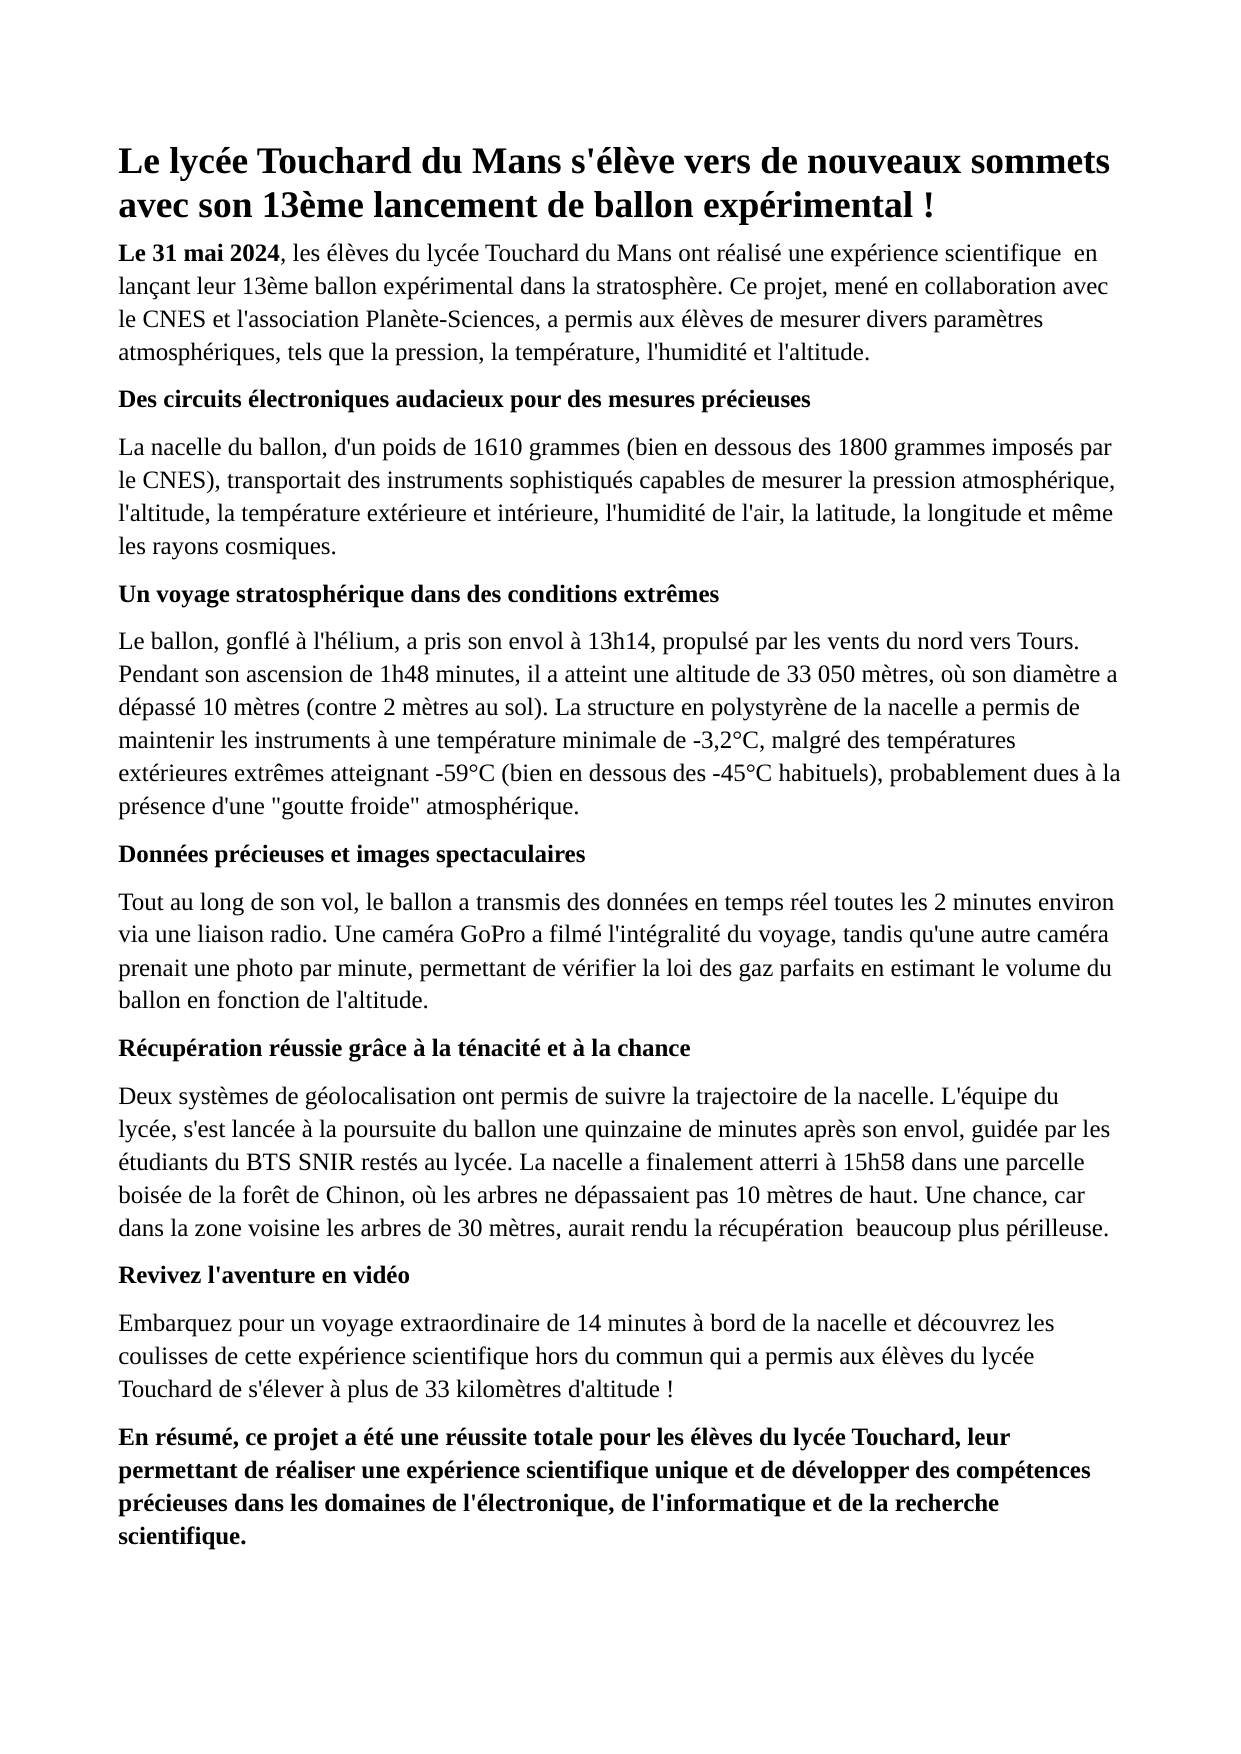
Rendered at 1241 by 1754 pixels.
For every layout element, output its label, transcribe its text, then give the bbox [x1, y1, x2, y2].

text Tout au long de son vol, le ballon a transmis des données en temps réel toutes les 2 minutes environ via une liaison radio. Une caméra GoPro a filmé l'intégralité du voyage, tandis qu'une autre caméra prenait une photo par minute, permettant de vérifier la loi des gaz parfaits en estimant le volume du ballon en fonction de l'altitude. [118, 887, 1122, 1014]
text Des circuits électroniques audacieux pour des mesures précieuses [118, 384, 1122, 413]
text Embarquez pour un voyage extraordinaire de 14 minutes à bord de la nacelle et découvrez les coulisses de cette expérience scientifique hors du commun qui a permis aux élèves du lycée Touchard de s'élever à plus de 33 kilomètres d'altitude ! [118, 1308, 1122, 1403]
subtitle Le lycée Touchard du Mans s'élève vers de nouveaux sommets avec son 13ème lancement de ballon expérimental ! [118, 139, 1122, 225]
text La nacelle du ballon, d'un poids de 1610 grammes (bien en dessous des 1800 grammes imposés par le CNES), transportait des instruments sophistiqués capables de mesurer la pression atmosphérique, l'altitude, la température extérieure et intérieure, l'humidité de l'air, la latitude, la longitude et même les rayons cosmiques. [118, 432, 1122, 560]
text Deux systèmes de géolocalisation ont permis de suivre la trajectoire de la nacelle. L'équipe du lycée, s'est lancée à la poursuite du ballon une quinzaine de minutes après son envol, guidée par les étudiants du BTS SNIR restés au lycée. La nacelle a finalement atterri à 15h58 dans une parcelle boisée de la forêt de Chinon, où les arbres ne dépassaient pas 10 mètres de haut. Une chance, car dans la zone voisine les arbres de 30 mètres, aurait rendu la récupération beaucoup plus périlleuse. [118, 1081, 1122, 1242]
text Le 31 mai 2024, les élèves du lycée Touchard du Mans ont réalisé une expérience scientifique en lançant leur 13ème ballon expérimental dans la stratosphère. Ce projet, mené en collaboration avec le CNES et l'association Planète-Sciences, a permis aux élèves de mesurer divers paramètres atmosphériques, tels que la pression, la température, l'humidité et l'altitude. [118, 238, 1122, 366]
text En résumé, ce projet a été une réussite totale pour les élèves du lycée Touchard, leur permettant de réaliser une expérience scientifique unique et de développer des compétences précieuses dans les domaines de l'électronique, de l'informatique et de la recherche scientifique. [118, 1422, 1122, 1549]
text Récupération réussie grâce à la ténacité et à la chance [118, 1033, 1122, 1062]
text Revivez l'aventure en vidéo [118, 1261, 1122, 1289]
text Le ballon, gonflé à l'hélium, a pris son envol à 13h14, propulsé par les vents du nord vers Tours. Pendant son ascension de 1h48 minutes, il a atteint une altitude de 33 050 mètres, où son diamètre a dépassé 10 mètres (contre 2 mètres au sol). La structure en polystyrène de la nacelle a permis de maintenir les instruments à une température minimale de -3,2°C, malgré des températures extérieures extrêmes atteignant -59°C (bien en dessous des -45°C habituels), probablement dues à la présence d'une "goutte froide" atmosphérique. [118, 626, 1122, 820]
text Données précieuses et images spectaculaires [118, 839, 1122, 868]
text Un voyage stratosphérique dans des conditions extrêmes [118, 579, 1122, 607]
